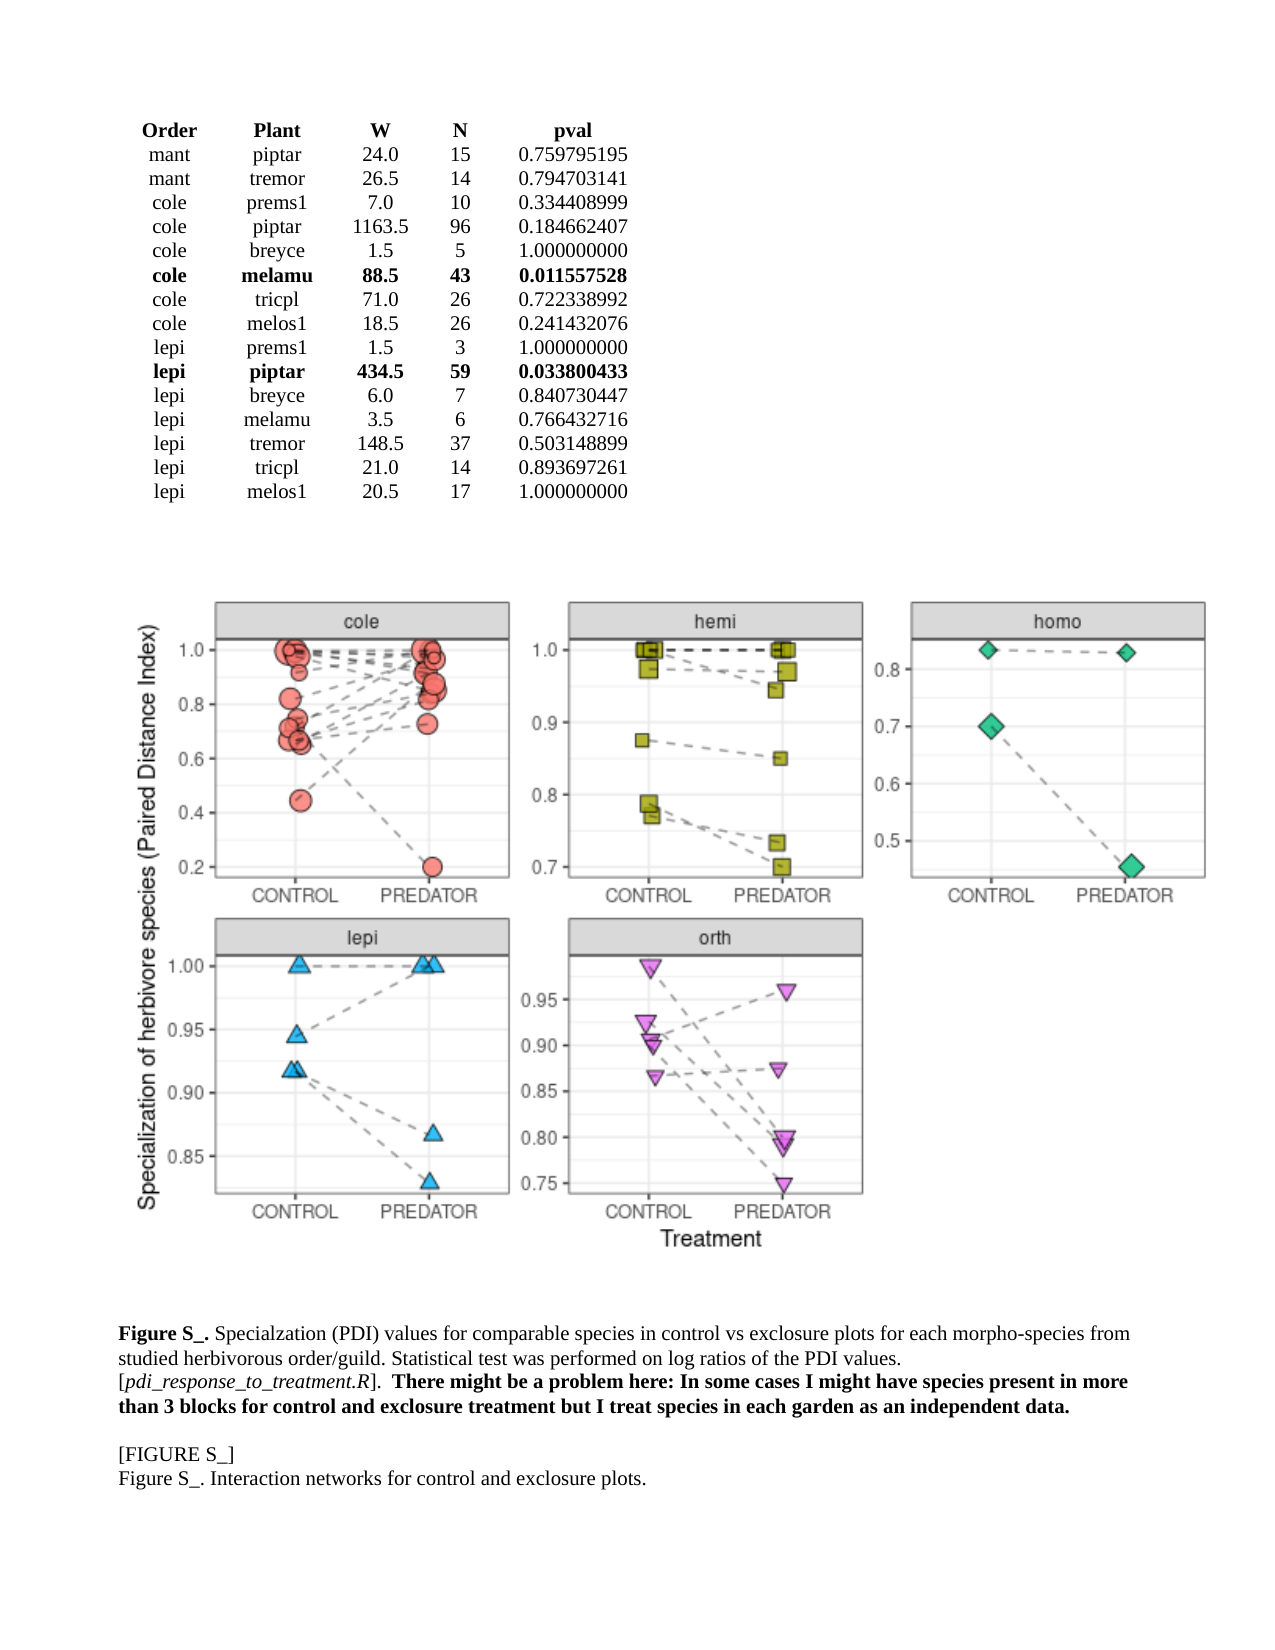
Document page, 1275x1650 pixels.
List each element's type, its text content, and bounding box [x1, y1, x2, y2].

table_cell cole [118, 287, 221, 311]
table_cell 0.184662407 [493, 214, 653, 238]
table_cell prems1 [221, 190, 333, 214]
table_cell 1.5 [334, 335, 427, 359]
table_cell piptar [221, 142, 333, 166]
table_cell cole [118, 311, 221, 335]
table_cell 6.0 [334, 383, 427, 407]
table_cell melamu [221, 407, 333, 431]
table_cell breyce [221, 239, 333, 262]
table_cell prems1 [221, 335, 333, 359]
table_cell 88.5 [334, 263, 427, 287]
table_cell 71.0 [334, 287, 427, 311]
table_cell 1.000000000 [493, 335, 653, 359]
table_cell 59 [427, 359, 493, 383]
table_cell 7.0 [334, 190, 427, 214]
table_cell lepi [118, 335, 221, 359]
table_cell 1.000000000 [493, 239, 653, 262]
table_cell lepi [118, 431, 221, 455]
table_cell 0.766432716 [493, 407, 653, 431]
table_cell 1163.5 [334, 214, 427, 238]
table_header W [334, 118, 427, 142]
table_cell lepi [118, 359, 221, 383]
table_cell 0.334408999 [493, 190, 653, 214]
table_header N [427, 118, 493, 142]
table_cell breyce [221, 383, 333, 407]
table_cell mant [118, 142, 221, 166]
table_cell 43 [427, 263, 493, 287]
table_cell 5 [427, 239, 493, 262]
table_cell 3.5 [334, 407, 427, 431]
table_cell melamu [221, 263, 333, 287]
table_cell 1.5 [334, 239, 427, 262]
table_cell 7 [427, 383, 493, 407]
table_cell 0.893697261 [493, 455, 653, 479]
table_cell 0.033800433 [493, 359, 653, 383]
table_cell 6 [427, 407, 493, 431]
table_cell cole [118, 214, 221, 238]
table_cell 0.759795195 [493, 142, 653, 166]
table_cell 26 [427, 311, 493, 335]
text Figure S_. Specialzation (PDI) values for comparable species in control vs exclosure plots for each morpho-species from studied herbivorous order/guild. Statistical test was performed on log ratios of the PDI values. [pdi_response_to_treatment.R]. There might be a problem here: In some cases I might have species present in more than 3 blocks for control and exclosure treatment but I treat species in each garden as an independent data. [118, 1321, 1157, 1418]
table_cell 434.5 [334, 359, 427, 383]
table_cell 0.503148899 [493, 431, 653, 455]
table_cell melos1 [221, 479, 333, 503]
table_cell 17 [427, 479, 493, 503]
table_header Order [118, 118, 221, 142]
table_cell 20.5 [334, 479, 427, 503]
table_cell cole [118, 190, 221, 214]
table_cell lepi [118, 383, 221, 407]
table_cell 10 [427, 190, 493, 214]
table_cell 15 [427, 142, 493, 166]
table_cell 0.241432076 [493, 311, 653, 335]
table_cell tricpl [221, 455, 333, 479]
table_cell 0.011557528 [493, 263, 653, 287]
table_cell 0.794703141 [493, 166, 653, 190]
table_cell tremor [221, 166, 333, 190]
table_cell mant [118, 166, 221, 190]
table_cell 1.000000000 [493, 479, 653, 503]
table_cell 24.0 [334, 142, 427, 166]
picture [127, 592, 1217, 1264]
text Figure S_. Interaction networks for control and exclosure plots. [118, 1466, 1157, 1490]
table_cell tremor [221, 431, 333, 455]
table_cell melos1 [221, 311, 333, 335]
table_cell 14 [427, 166, 493, 190]
table_cell 26 [427, 287, 493, 311]
text [FIGURE S_] [118, 1442, 1157, 1466]
table_cell piptar [221, 214, 333, 238]
table_cell 0.840730447 [493, 383, 653, 407]
table_cell lepi [118, 479, 221, 503]
table_cell 18.5 [334, 311, 427, 335]
table_cell 14 [427, 455, 493, 479]
table_cell 96 [427, 214, 493, 238]
table_cell lepi [118, 407, 221, 431]
table_header Plant [221, 118, 333, 142]
table_cell 148.5 [334, 431, 427, 455]
table_cell tricpl [221, 287, 333, 311]
table_cell 0.722338992 [493, 287, 653, 311]
table_cell 26.5 [334, 166, 427, 190]
table_cell lepi [118, 455, 221, 479]
table_cell cole [118, 239, 221, 262]
table_cell 21.0 [334, 455, 427, 479]
table_cell 37 [427, 431, 493, 455]
table_header pval [493, 118, 653, 142]
table_cell 3 [427, 335, 493, 359]
table_cell cole [118, 263, 221, 287]
table_cell piptar [221, 359, 333, 383]
